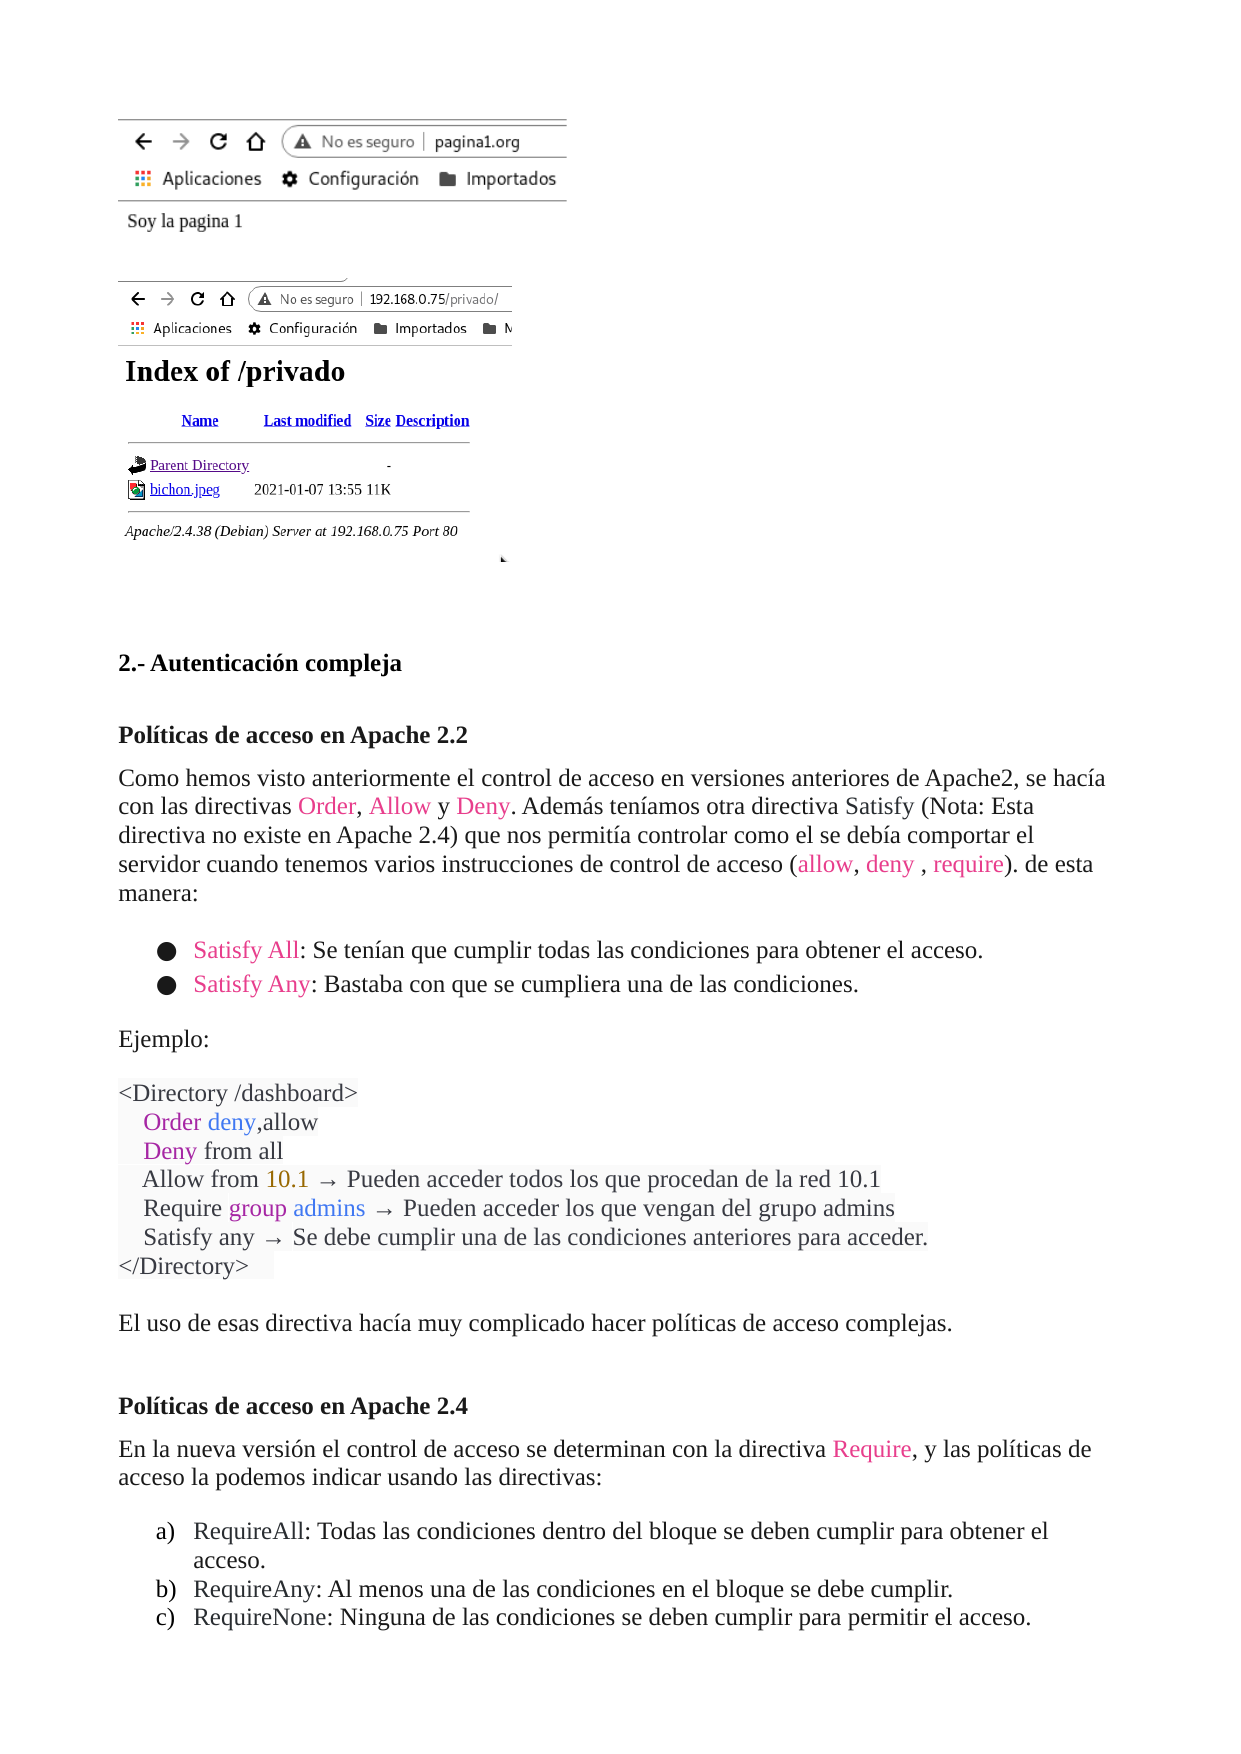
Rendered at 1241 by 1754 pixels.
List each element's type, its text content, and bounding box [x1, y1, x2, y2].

text Allow from 10.1 → Pueden acceder todos los que procedan de la red 10.1 [118, 1164, 1122, 1193]
text Deny from all [118, 1136, 1122, 1164]
text El uso de esas directiva hacía muy complicado hacer políticas de acceso complejas. [118, 1308, 1122, 1337]
list RequireNone: Ninguna de las condiciones se deben cumplir para permitir el acceso. [156, 1602, 1122, 1631]
list Satisfy All: Se tenían que cumplir todas las condiciones para obtener el acceso. [156, 931, 1122, 966]
text Satisfy any → Se debe cumplir una de las condiciones anteriores para acceder. [118, 1222, 1122, 1251]
text En la nueva versión el control de acceso se determinan con la directiva Require, y las políticas de acceso la podemos indicar usando las directivas: [118, 1434, 1122, 1491]
list RequireAny: Al menos una de las condiciones en el bloque se debe cumplir. [156, 1574, 1122, 1602]
text Order deny,allow [118, 1107, 1122, 1136]
text Como hemos visto anteriormente el control de acceso en versiones anteriores de Apache2, se hacía con las directivas Order, Allow y Deny. Además teníamos otra directiva Satisfy (Nota: Esta directiva no existe en Apache 2.4) que nos permitía controlar como el se debía comportar el servidor cuando tenemos varios instrucciones de control de acceso (allow, deny , require). de esta manera: [118, 763, 1122, 906]
text 2.- Autenticación compleja [118, 648, 1122, 677]
text </Directory> [118, 1251, 1122, 1279]
subtitle Políticas de acceso en Apache 2.2 [118, 720, 1122, 749]
text Ejemplo: [118, 1024, 1122, 1053]
text <Directory /dashboard> [118, 1078, 1122, 1107]
subtitle Políticas de acceso en Apache 2.4 [118, 1391, 1122, 1419]
list RequireAll: Todas las condiciones dentro del bloque se deben cumplir para obtener el acceso. [156, 1516, 1122, 1574]
list Satisfy Any: Bastaba con que se cumpliera una de las condiciones. [156, 966, 1122, 999]
picture [118, 118, 567, 562]
text Require group admins → Pueden acceder los que vengan del grupo admins [118, 1193, 1122, 1222]
